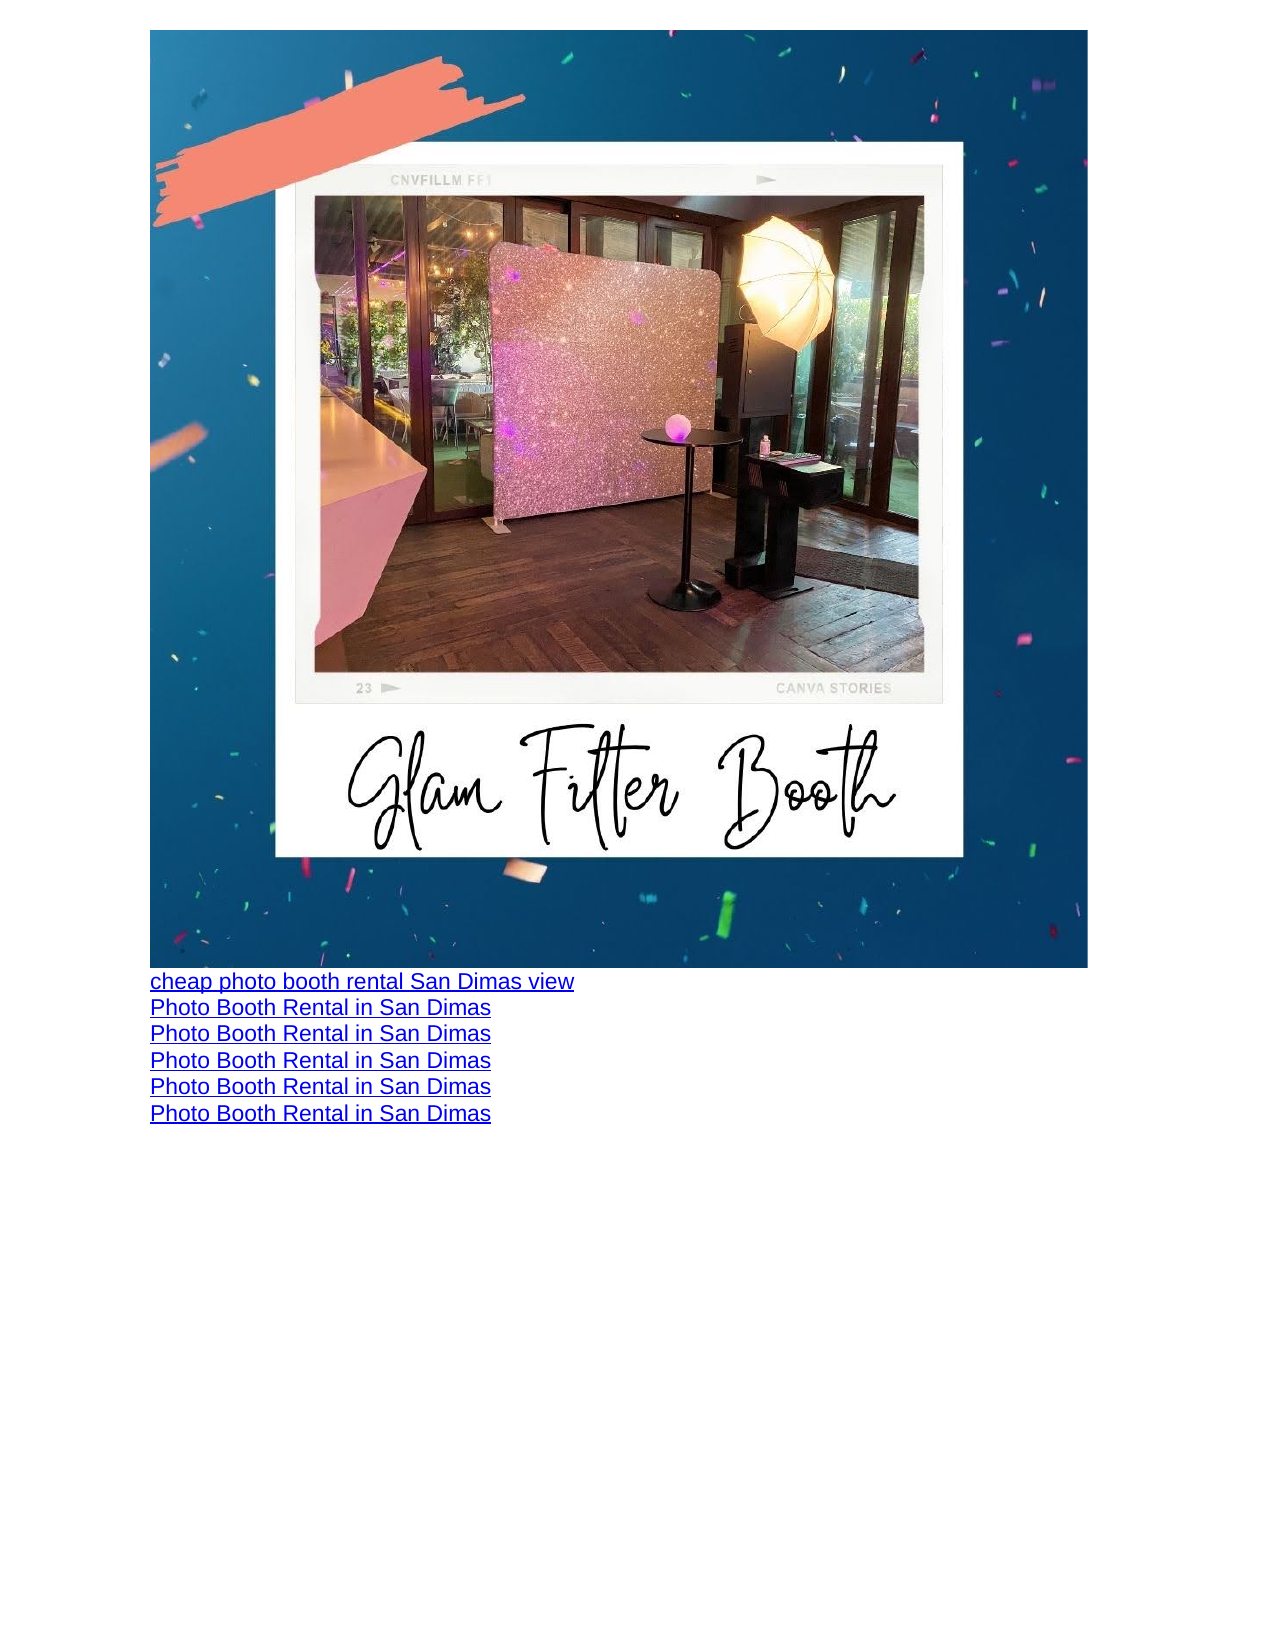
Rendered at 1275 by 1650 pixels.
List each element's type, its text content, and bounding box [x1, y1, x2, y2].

text Photo Booth Rental in San Dimas [150, 1047, 1125, 1073]
text Photo Booth Rental in San Dimas [150, 1073, 1125, 1099]
picture [150, 30, 1088, 968]
text cheap photo booth rental San Dimas view [150, 968, 1125, 994]
text Photo Booth Rental in San Dimas [150, 994, 1125, 1020]
text Photo Booth Rental in San Dimas [150, 1099, 1125, 1126]
text Photo Booth Rental in San Dimas [150, 1020, 1125, 1047]
